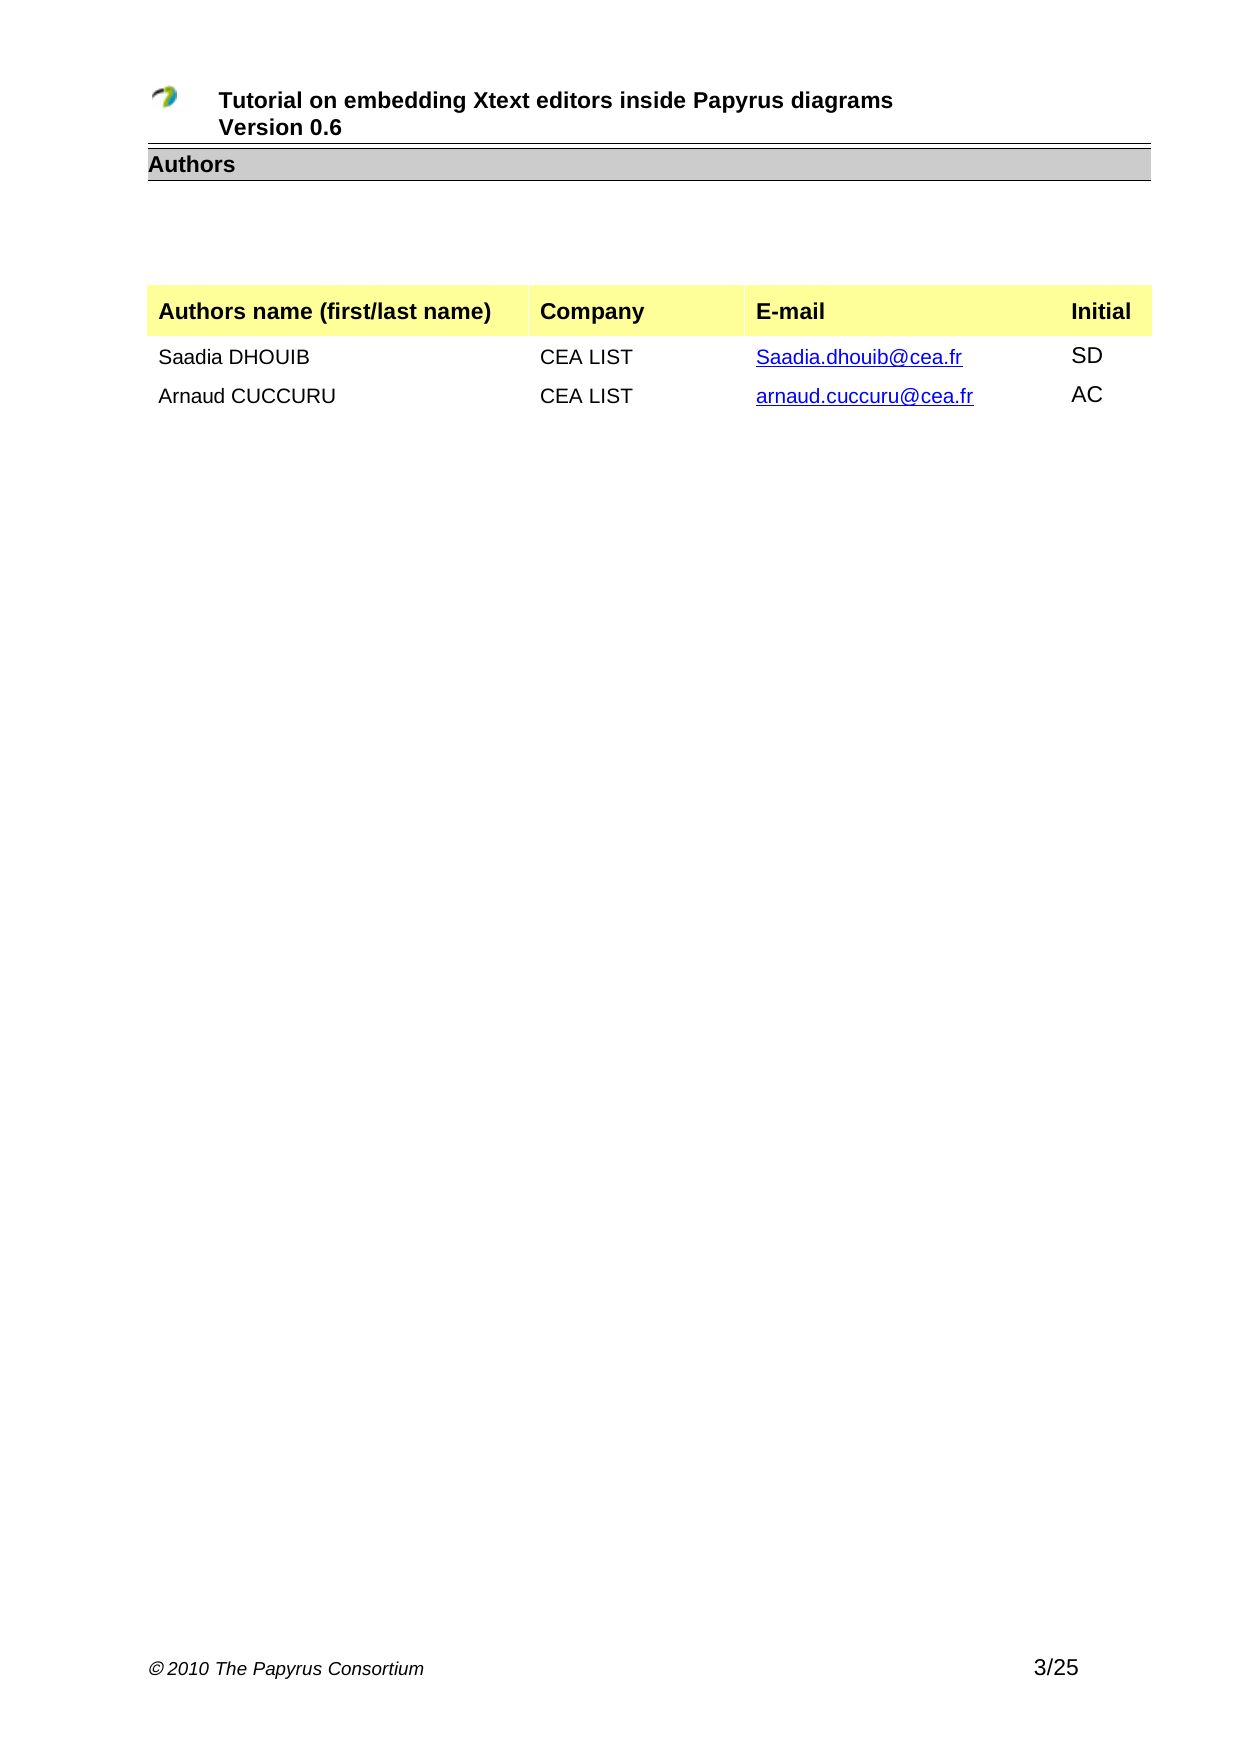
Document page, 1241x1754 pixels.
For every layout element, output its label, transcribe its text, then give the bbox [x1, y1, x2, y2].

table_cell Arnaud CUCCURU [147, 375, 528, 414]
table_cell CEA LIST [529, 375, 744, 414]
table_cell Saadia DHOUIB [147, 336, 528, 375]
table_header Company [529, 285, 744, 336]
table_header Authors name (first/last name) [147, 285, 528, 336]
table_cell AC [1060, 375, 1152, 414]
table_cell Saadia.dhouib@cea.fr [745, 336, 1060, 375]
table_cell SD [1060, 336, 1152, 375]
subtitle Authors [148, 149, 1151, 180]
picture [152, 84, 177, 110]
table_header Initial [1060, 285, 1152, 336]
table_header E-mail [745, 285, 1060, 336]
table_cell arnaud.cuccuru@cea.fr [745, 375, 1060, 414]
table_cell CEA LIST [529, 336, 744, 375]
